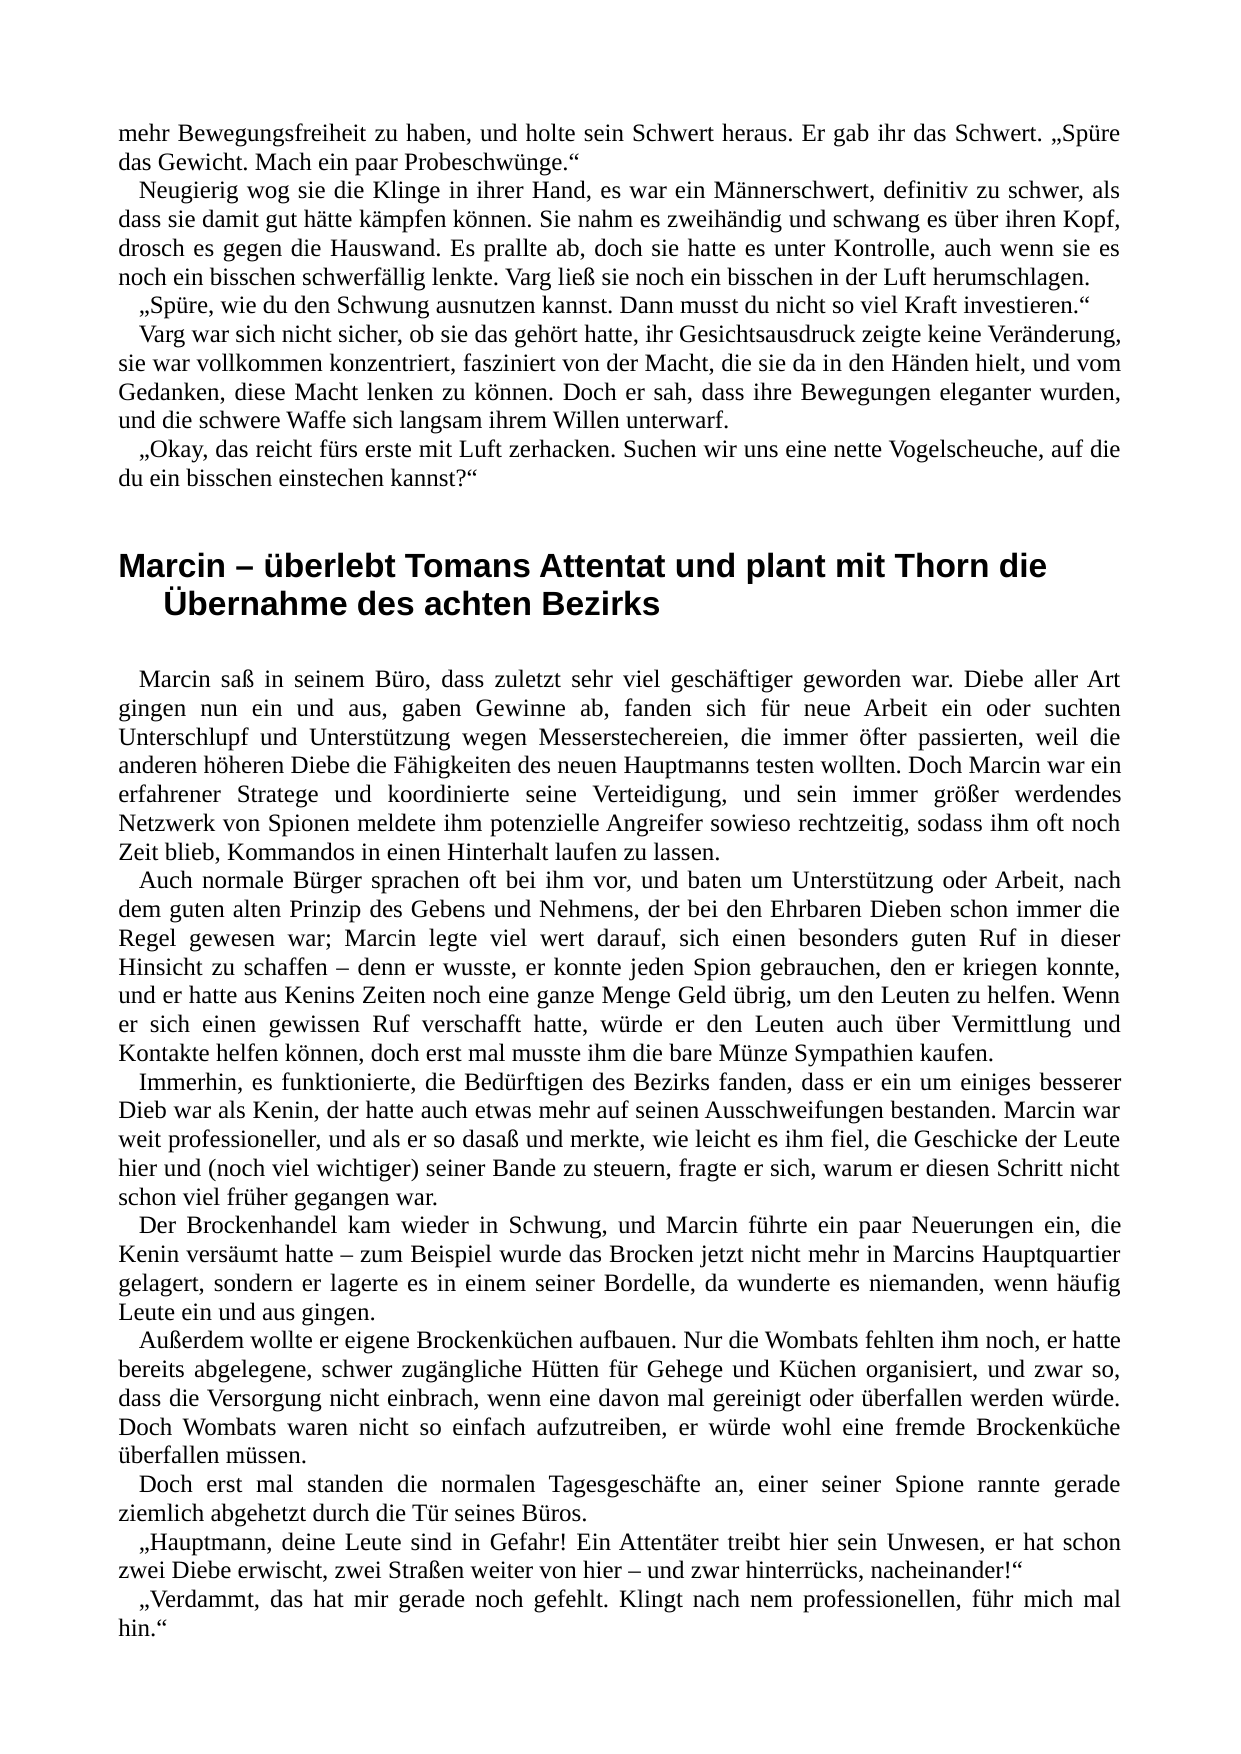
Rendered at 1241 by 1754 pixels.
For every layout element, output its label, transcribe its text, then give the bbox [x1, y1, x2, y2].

text „Verdammt, das hat mir gerade noch gefehlt. Klingt nach nem professionellen, führ mich mal hin.“ [118, 1584, 1122, 1642]
text Neugierig wog sie die Klinge in ihrer Hand, es war ein Männerschwert, definitiv zu schwer, als dass sie damit gut hätte kämpfen können. Sie nahm es zweihändig und schwang es über ihren Kopf, drosch es gegen die Hauswand. Es prallte ab, doch sie hatte es unter Kontrolle, auch wenn sie es noch ein bisschen schwerfällig lenkte. Varg ließ sie noch ein bisschen in der Luft herumschlagen. [118, 176, 1122, 291]
text Auch normale Bürger sprachen oft bei ihm vor, und baten um Unterstützung oder Arbeit, nach dem guten alten Prinzip des Gebens und Nehmens, der bei den Ehrbaren Dieben schon immer die Regel gewesen war; Marcin legte viel wert darauf, sich einen besonders guten Ruf in dieser Hinsicht zu schaffen – denn er wusste, er konnte jeden Spion gebrauchen, den er kriegen konnte, und er hatte aus Kenins Zeiten noch eine ganze Menge Geld übrig, um den Leuten zu helfen. Wenn er sich einen gewissen Ruf verschafft hatte, würde er den Leuten auch über Vermittlung und Kontakte helfen können, doch erst mal musste ihm die bare Münze Sympathien kaufen. [118, 865, 1122, 1067]
text Außerdem wollte er eigene Brockenküchen aufbauen. Nur die Wombats fehlten ihm noch, er hatte bereits abgelegene, schwer zugängliche Hütten für Gehege und Küchen organisiert, und zwar so, dass die Versorgung nicht einbrach, wenn eine davon mal gereinigt oder überfallen werden würde. Doch Wombats waren nicht so einfach aufzutreiben, er würde wohl eine fremde Brockenküche überfallen müssen. [118, 1325, 1122, 1469]
text Varg war sich nicht sicher, ob sie das gehört hatte, ihr Gesichtsausdruck zeigte keine Veränderung, sie war vollkommen konzentriert, fasziniert von der Macht, die sie da in den Händen hielt, und vom Gedanken, diese Macht lenken zu können. Doch er sah, dass ihre Bewegungen eleganter wurden, und die schwere Waffe sich langsam ihrem Willen unterwarf. [118, 319, 1122, 434]
text mehr Bewegungsfreiheit zu haben, und holte sein Schwert heraus. Er gab ihr das Schwert. „Spüre das Gewicht. Mach ein paar Probeschwünge.“ [118, 118, 1122, 176]
text Immerhin, es funktionierte, die Bedürftigen des Bezirks fanden, dass er ein um einiges besserer Dieb war als Kenin, der hatte auch etwas mehr auf seinen Ausschweifungen bestanden. Marcin war weit professioneller, und als er so dasaß und merkte, wie leicht es ihm fiel, die Geschicke der Leute hier und (noch viel wichtiger) seiner Bande zu steuern, fragte er sich, warum er diesen Schritt nicht schon viel früher gegangen war. [118, 1067, 1122, 1210]
text „Okay, das reicht fürs erste mit Luft zerhacken. Suchen wir uns eine nette Vogelscheuche, auf die du ein bisschen einstechen kannst?“ [118, 434, 1122, 492]
subtitle Marcin – überlebt Tomans Attentat und plant mit Thorn die Übernahme des achten Bezirks [118, 546, 1122, 623]
text „Hauptmann, deine Leute sind in Gefahr! Ein Attentäter treibt hier sein Unwesen, er hat schon zwei Diebe erwischt, zwei Straßen weiter von hier – und zwar hinterrücks, nacheinander!“ [118, 1527, 1122, 1584]
text „Spüre, wie du den Schwung ausnutzen kannst. Dann musst du nicht so viel Kraft investieren.“ [118, 291, 1122, 319]
text Marcin saß in seinem Büro, dass zuletzt sehr viel geschäftiger geworden war. Diebe aller Art gingen nun ein und aus, gaben Gewinne ab, fanden sich für neue Arbeit ein oder suchten Unterschlupf und Unterstützung wegen Messerstechereien, die immer öfter passierten, weil die anderen höheren Diebe die Fähigkeiten des neuen Hauptmanns testen wollten. Doch Marcin war ein erfahrener Stratege und koordinierte seine Verteidigung, und sein immer größer werdendes Netzwerk von Spionen meldete ihm potenzielle Angreifer sowieso rechtzeitig, sodass ihm oft noch Zeit blieb, Kommandos in einen Hinterhalt laufen zu lassen. [118, 664, 1122, 865]
text Doch erst mal standen die normalen Tagesgeschäfte an, einer seiner Spione rannte gerade ziemlich abgehetzt durch die Tür seines Büros. [118, 1469, 1122, 1527]
text Der Brockenhandel kam wieder in Schwung, und Marcin führte ein paar Neuerungen ein, die Kenin versäumt hatte – zum Beispiel wurde das Brocken jetzt nicht mehr in Marcins Hauptquartier gelagert, sondern er lagerte es in einem seiner Bordelle, da wunderte es niemanden, wenn häufig Leute ein und aus gingen. [118, 1210, 1122, 1325]
